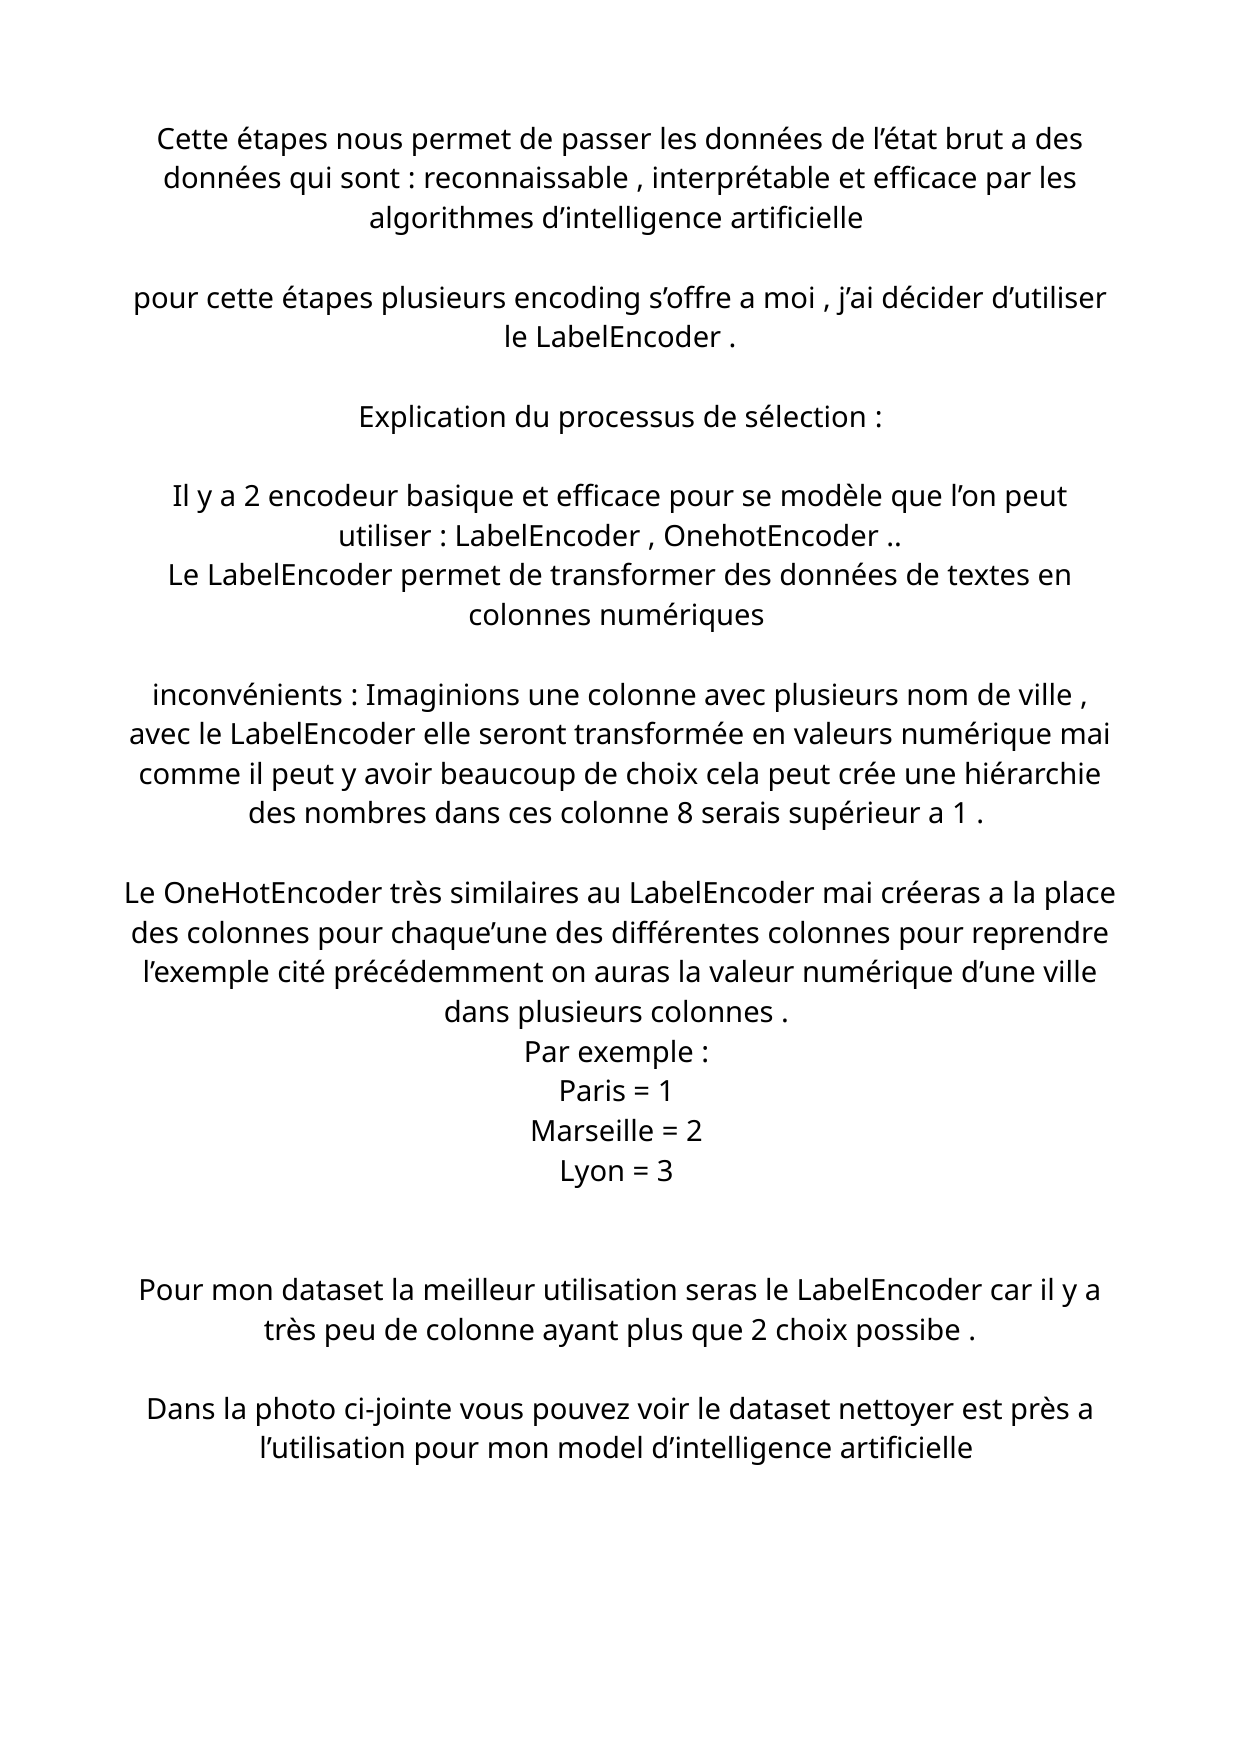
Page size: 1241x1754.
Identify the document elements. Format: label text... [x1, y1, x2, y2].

text Il y a 2 encodeur basique et efficace pour se modèle que l’on peut utiliser : LabelEncoder , OnehotEncoder .. [118, 475, 1122, 555]
text Paris = 1 [118, 1071, 1122, 1110]
text Par exemple : [118, 1031, 1122, 1071]
text Explication du processus de sélection : [118, 396, 1122, 436]
text Le OneHotEncoder très similaires au LabelEncoder mai créeras a la place des colonnes pour chaque’une des différentes colonnes pour reprendre l’exemple cité précédemment on auras la valeur numérique d’une ville dans plusieurs colonnes . [118, 872, 1122, 1031]
text pour cette étapes plusieurs encoding s’offre a moi , j’ai décider d’utiliser le LabelEncoder . [118, 277, 1122, 356]
text Cette étapes nous permet de passer les données de l’état brut a des données qui sont : reconnaissable , interprétable et efficace par les algorithmes d’intelligence artificielle [118, 118, 1122, 237]
text Dans la photo ci-jointe vous pouvez voir le dataset nettoyer est près a l’utilisation pour mon model d’intelligence artificielle [118, 1388, 1122, 1467]
text Le LabelEncoder permet de transformer des données de textes en colonnes numériques [118, 555, 1122, 634]
text Pour mon dataset la meilleur utilisation seras le LabelEncoder car il y a très peu de colonne ayant plus que 2 choix possibe . [118, 1269, 1122, 1348]
text inconvénients : Imaginions une colonne avec plusieurs nom de ville , avec le LabelEncoder elle seront transformée en valeurs numérique mai comme il peut y avoir beaucoup de choix cela peut crée une hiérarchie des nombres dans ces colonne 8 serais supérieur a 1 . [118, 674, 1122, 832]
text Marseille = 2 [118, 1110, 1122, 1150]
text Lyon = 3 [118, 1150, 1122, 1190]
